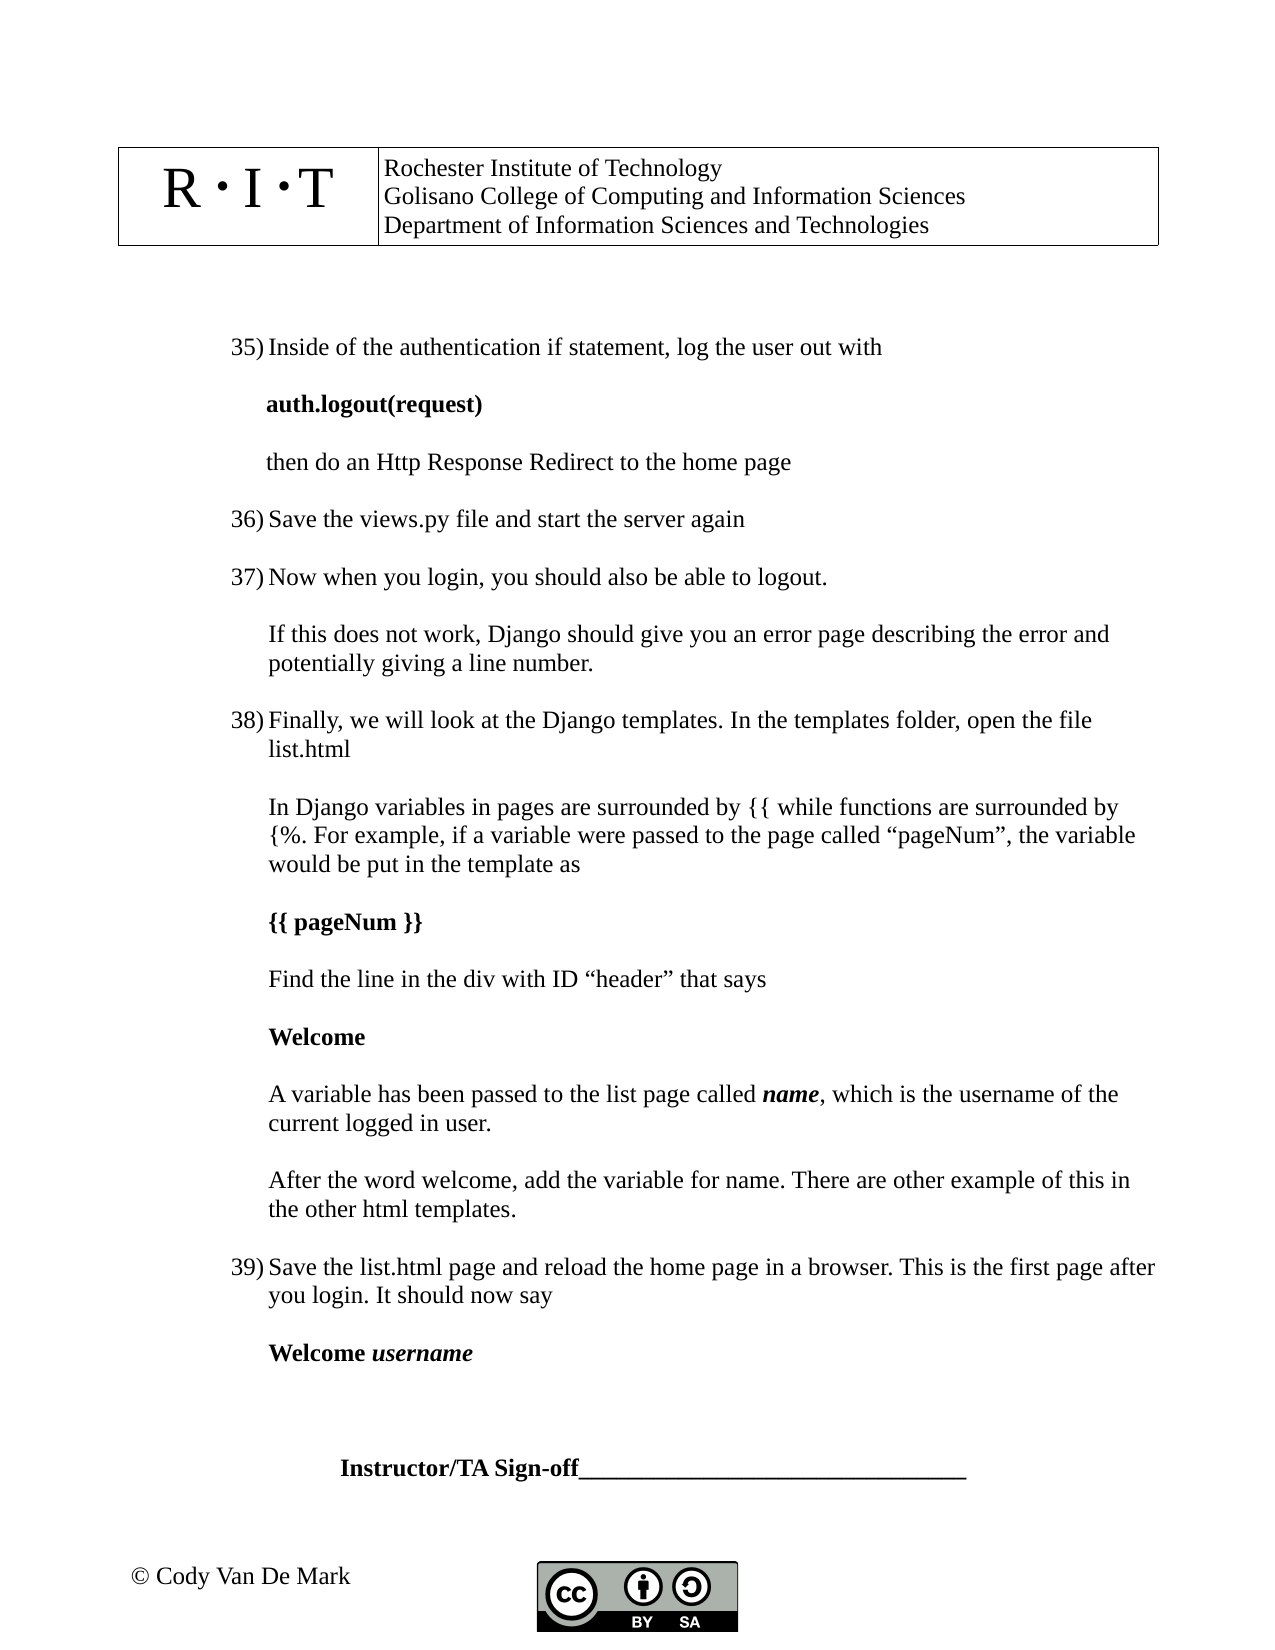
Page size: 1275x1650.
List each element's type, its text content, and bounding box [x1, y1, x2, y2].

list Save the views.py file and start the server again [231, 504, 1157, 533]
picture [536, 1561, 739, 1632]
list A variable has been passed to the list page called name, which is the username of the current logged in user. After the word welcome, add the variable for name. There are other example of this in the other html templates. [231, 1051, 1157, 1223]
list Now when you login, you should also be able to logout. If this does not work, Django should give you an error page describing the error and potentially giving a line number. [231, 562, 1157, 677]
list Finally, we will look at the Django templates. In the templates folder, open the file list.html In Django variables in pages are surrounded by {{ while functions are surrounded by {%. For example, if a variable were passed to the page called “pageNum”, the variable would be put in the template as {{ pageNum }} Find the line in the div with ID “header” that says Welcome [231, 706, 1157, 1051]
text auth.logout(request) [118, 389, 1157, 418]
text then do an Http Response Redirect to the home page [118, 447, 1157, 476]
list Inside of the authentication if statement, log the user out with [231, 332, 1157, 361]
text Instructor/TA Sign-off_______________________________ [118, 1453, 1157, 1482]
list [156, 1482, 1157, 1511]
list Save the list.html page and reload the home page in a browser. This is the first page after you login. It should now say Welcome username [231, 1252, 1157, 1367]
